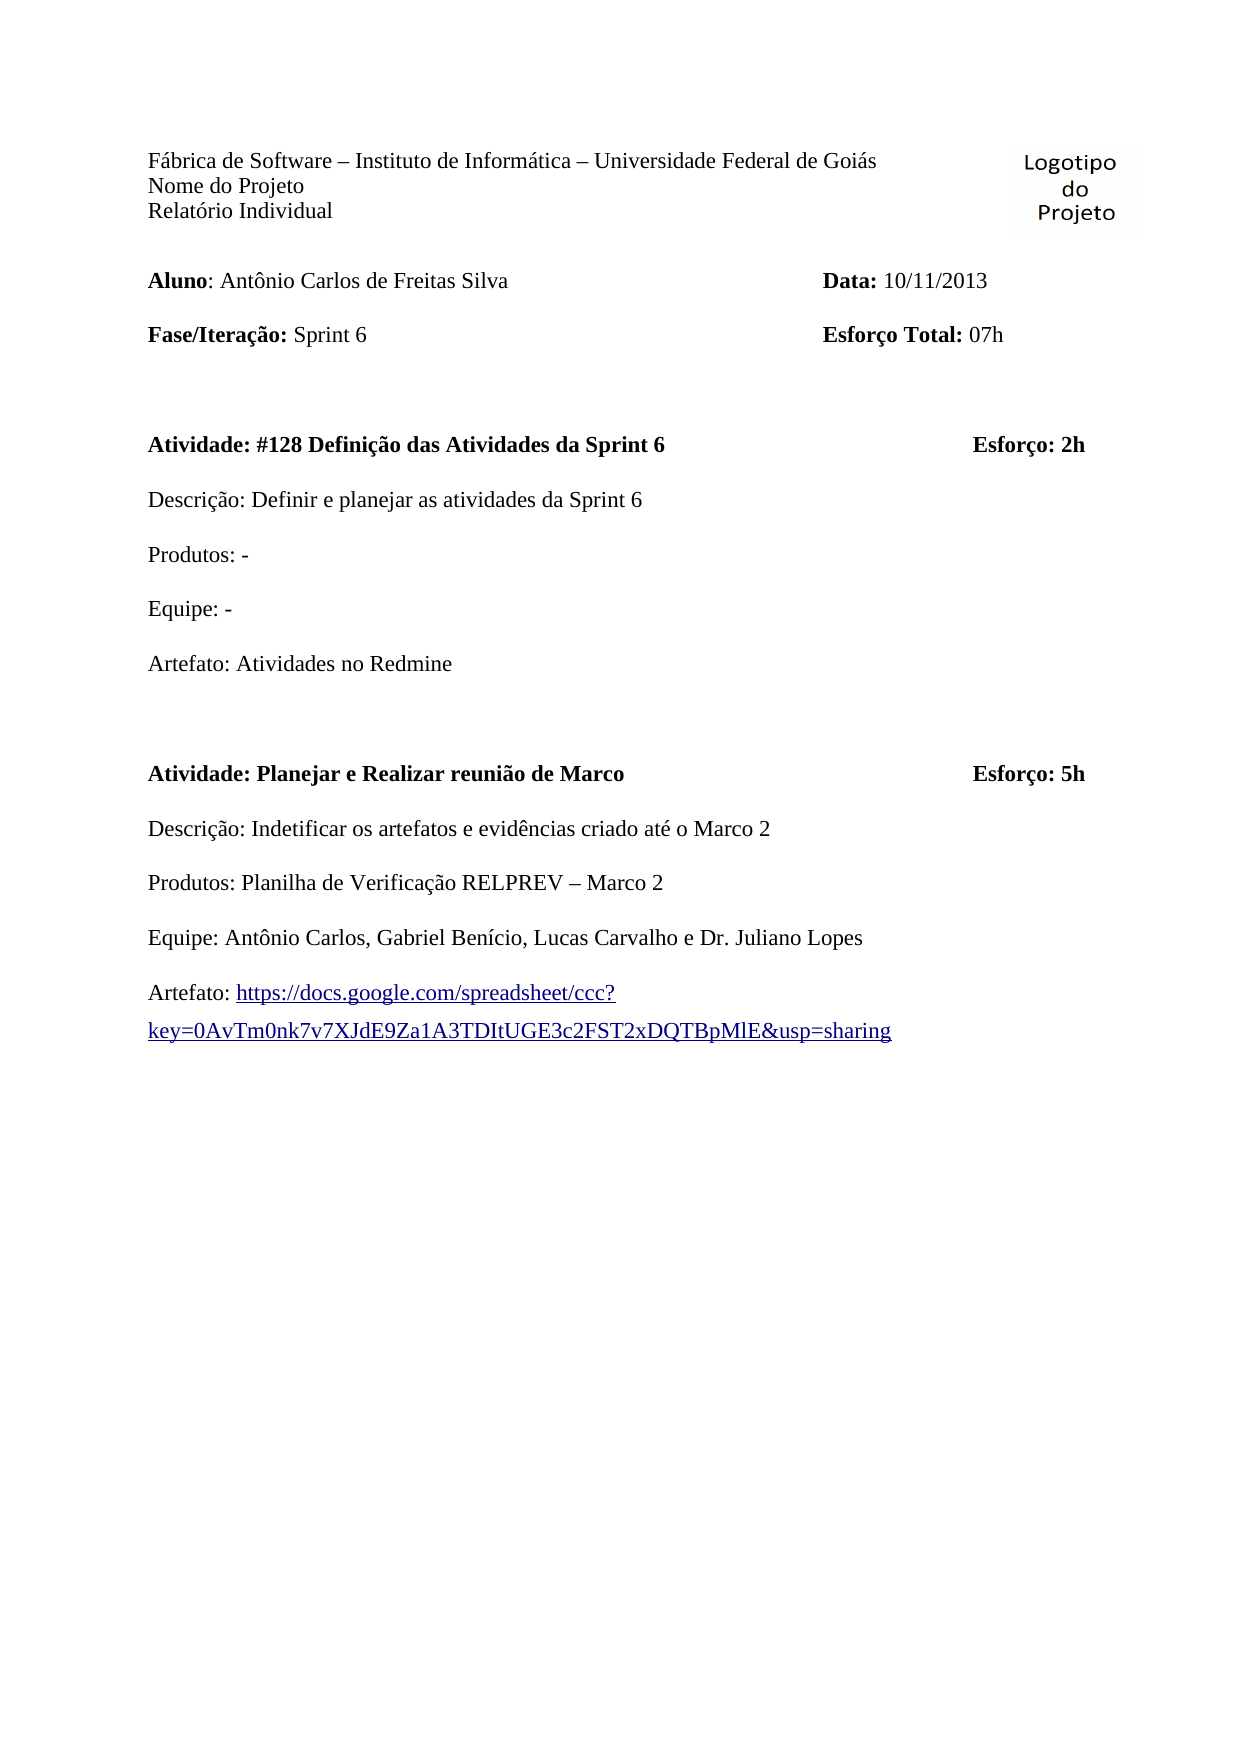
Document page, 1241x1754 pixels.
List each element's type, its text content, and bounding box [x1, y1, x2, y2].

text Descrição: Indetificar os artefatos e evidências criado até o Marco 2 [148, 816, 1093, 841]
text Atividade: Planejar e Realizar reunião de Marco Esforço: 5h [148, 761, 1093, 786]
picture [1008, 147, 1142, 235]
text Descrição: Definir e planejar as atividades da Sprint 6 [148, 487, 1093, 512]
text Atividade: #128 Definição das Atividades da Sprint 6 Esforço: 2h [148, 432, 1093, 457]
text Artefato: https://docs.google.com/spreadsheet/ccc?key=0AvTm0nk7v7XJdE9Za1A3TDItUGE3c2FST2xDQTBpMlE&usp=sharing [148, 980, 1093, 1043]
text Produtos: - [148, 542, 1093, 567]
text Aluno: Antônio Carlos de Freitas Silva Data: 10/11/2013 [148, 268, 1093, 293]
text Equipe: Antônio Carlos, Gabriel Benício, Lucas Carvalho e Dr. Juliano Lopes [148, 925, 1093, 951]
text Equipe: - [148, 596, 1093, 622]
text Produtos: Planilha de Verificação RELPREV – Marco 2 [148, 870, 1093, 896]
text Fase/Iteração: Sprint 6 Esforço Total: 07h [148, 322, 1093, 348]
text Artefato: Atividades no Redmine [148, 651, 1093, 677]
